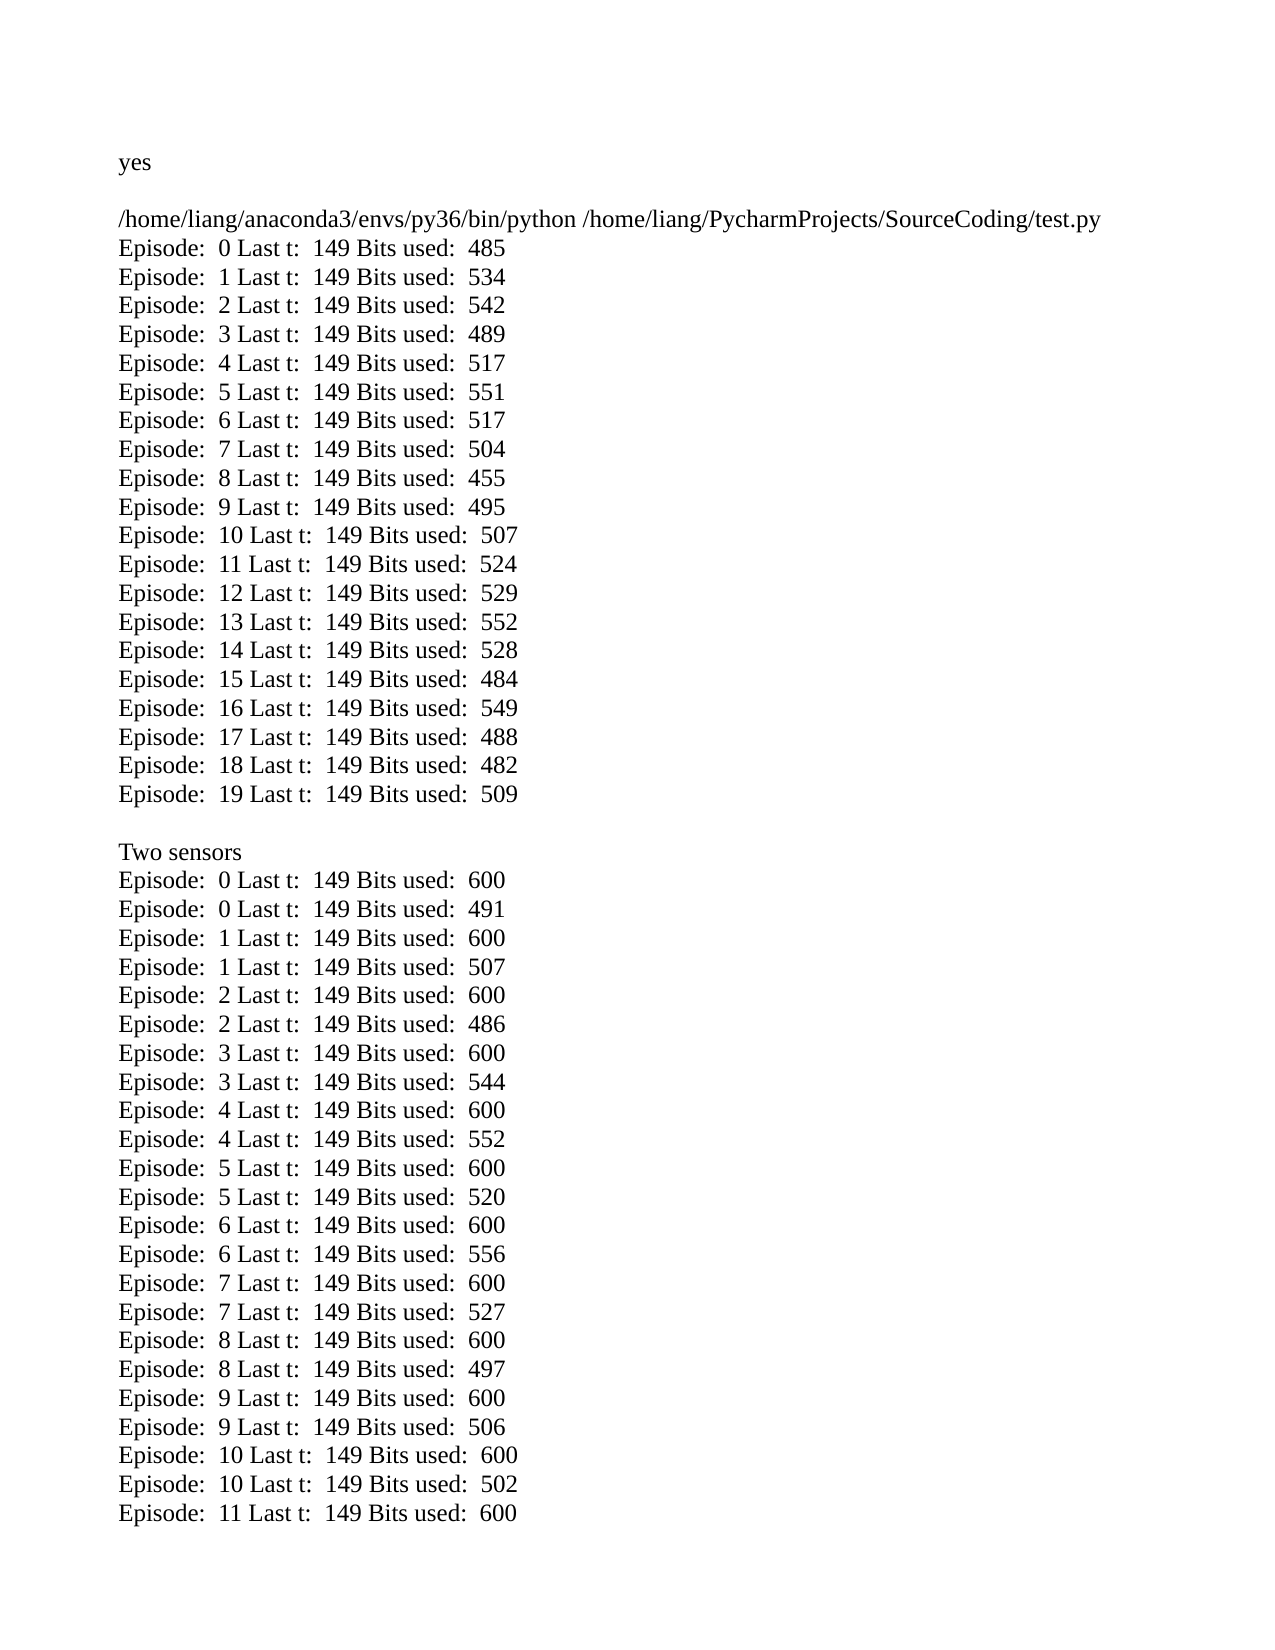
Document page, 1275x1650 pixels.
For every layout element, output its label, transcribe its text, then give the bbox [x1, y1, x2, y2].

text Episode: 11 Last t: 149 Bits used: 600 [118, 1498, 1157, 1527]
text Episode: 15 Last t: 149 Bits used: 484 [118, 664, 1157, 693]
text Episode: 12 Last t: 149 Bits used: 529 [118, 578, 1157, 607]
text Episode: 0 Last t: 149 Bits used: 600 [118, 866, 1157, 894]
text Episode: 3 Last t: 149 Bits used: 600 [118, 1038, 1157, 1067]
text Episode: 1 Last t: 149 Bits used: 534 [118, 262, 1157, 291]
text Episode: 7 Last t: 149 Bits used: 527 [118, 1297, 1157, 1326]
text Episode: 6 Last t: 149 Bits used: 556 [118, 1239, 1157, 1268]
text Episode: 5 Last t: 149 Bits used: 551 [118, 377, 1157, 406]
text Episode: 4 Last t: 149 Bits used: 552 [118, 1124, 1157, 1153]
text Episode: 3 Last t: 149 Bits used: 544 [118, 1067, 1157, 1096]
text Episode: 2 Last t: 149 Bits used: 600 [118, 981, 1157, 1009]
text yes [118, 147, 1157, 176]
text Episode: 2 Last t: 149 Bits used: 486 [118, 1009, 1157, 1038]
text Episode: 5 Last t: 149 Bits used: 520 [118, 1182, 1157, 1211]
text Episode: 4 Last t: 149 Bits used: 517 [118, 348, 1157, 377]
text Episode: 14 Last t: 149 Bits used: 528 [118, 636, 1157, 664]
text Episode: 8 Last t: 149 Bits used: 600 [118, 1326, 1157, 1354]
text Episode: 1 Last t: 149 Bits used: 600 [118, 923, 1157, 952]
text Episode: 8 Last t: 149 Bits used: 497 [118, 1354, 1157, 1383]
text Episode: 3 Last t: 149 Bits used: 489 [118, 319, 1157, 348]
text Episode: 11 Last t: 149 Bits used: 524 [118, 549, 1157, 578]
text Episode: 7 Last t: 149 Bits used: 600 [118, 1268, 1157, 1297]
text /home/liang/anaconda3/envs/py36/bin/python /home/liang/PycharmProjects/SourceCoding/test.py [118, 204, 1157, 233]
text Two sensors [118, 837, 1157, 866]
text Episode: 2 Last t: 149 Bits used: 542 [118, 291, 1157, 319]
text Episode: 9 Last t: 149 Bits used: 600 [118, 1383, 1157, 1412]
text Episode: 5 Last t: 149 Bits used: 600 [118, 1153, 1157, 1182]
text Episode: 6 Last t: 149 Bits used: 517 [118, 406, 1157, 434]
text Episode: 8 Last t: 149 Bits used: 455 [118, 463, 1157, 492]
text Episode: 13 Last t: 149 Bits used: 552 [118, 607, 1157, 636]
text Episode: 9 Last t: 149 Bits used: 506 [118, 1412, 1157, 1441]
text Episode: 9 Last t: 149 Bits used: 495 [118, 492, 1157, 521]
text Episode: 17 Last t: 149 Bits used: 488 [118, 722, 1157, 751]
text Episode: 10 Last t: 149 Bits used: 507 [118, 521, 1157, 549]
text Episode: 7 Last t: 149 Bits used: 504 [118, 434, 1157, 463]
text Episode: 10 Last t: 149 Bits used: 502 [118, 1469, 1157, 1498]
text Episode: 16 Last t: 149 Bits used: 549 [118, 693, 1157, 722]
text Episode: 0 Last t: 149 Bits used: 485 [118, 233, 1157, 262]
text Episode: 1 Last t: 149 Bits used: 507 [118, 952, 1157, 981]
text Episode: 10 Last t: 149 Bits used: 600 [118, 1441, 1157, 1469]
text Episode: 0 Last t: 149 Bits used: 491 [118, 894, 1157, 923]
text Episode: 4 Last t: 149 Bits used: 600 [118, 1096, 1157, 1124]
text Episode: 6 Last t: 149 Bits used: 600 [118, 1211, 1157, 1239]
text Episode: 18 Last t: 149 Bits used: 482 [118, 751, 1157, 779]
text Episode: 19 Last t: 149 Bits used: 509 [118, 779, 1157, 808]
